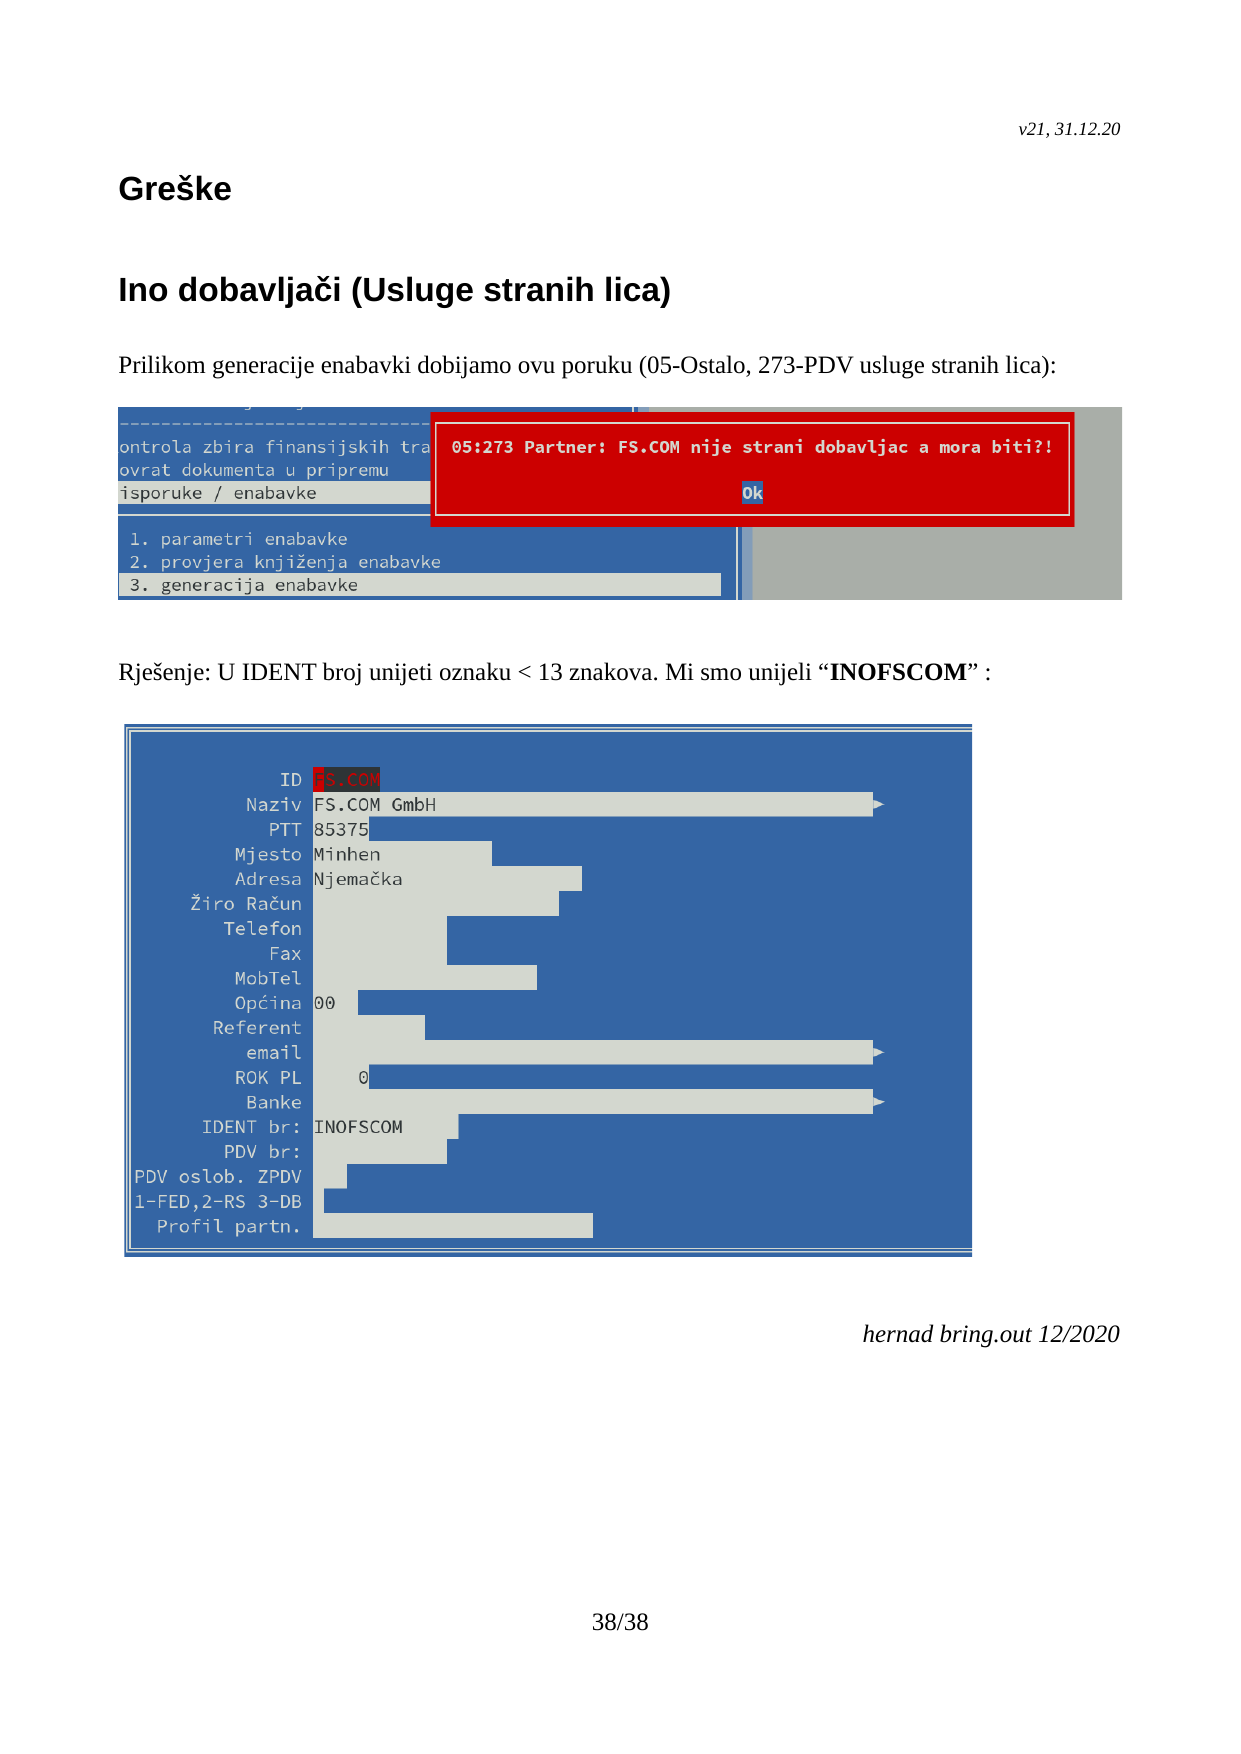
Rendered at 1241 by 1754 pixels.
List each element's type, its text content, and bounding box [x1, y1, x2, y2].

picture [118, 407, 1123, 600]
subtitle Greške [118, 169, 1122, 208]
text Prilikom generacije enabavki dobijamo ovu poruku (05-Ostalo, 273-PDV usluge stranih lica): [118, 350, 1122, 378]
picture [124, 724, 973, 1257]
subtitle Ino dobavljači (Usluge stranih lica) [118, 270, 1122, 308]
text Rješenje: U IDENT broj unijeti oznaku < 13 znakova. Mi smo unijeli “INOFSCOM” : [118, 657, 1122, 686]
text hernad bring.out 12/2020 [118, 1319, 1122, 1347]
